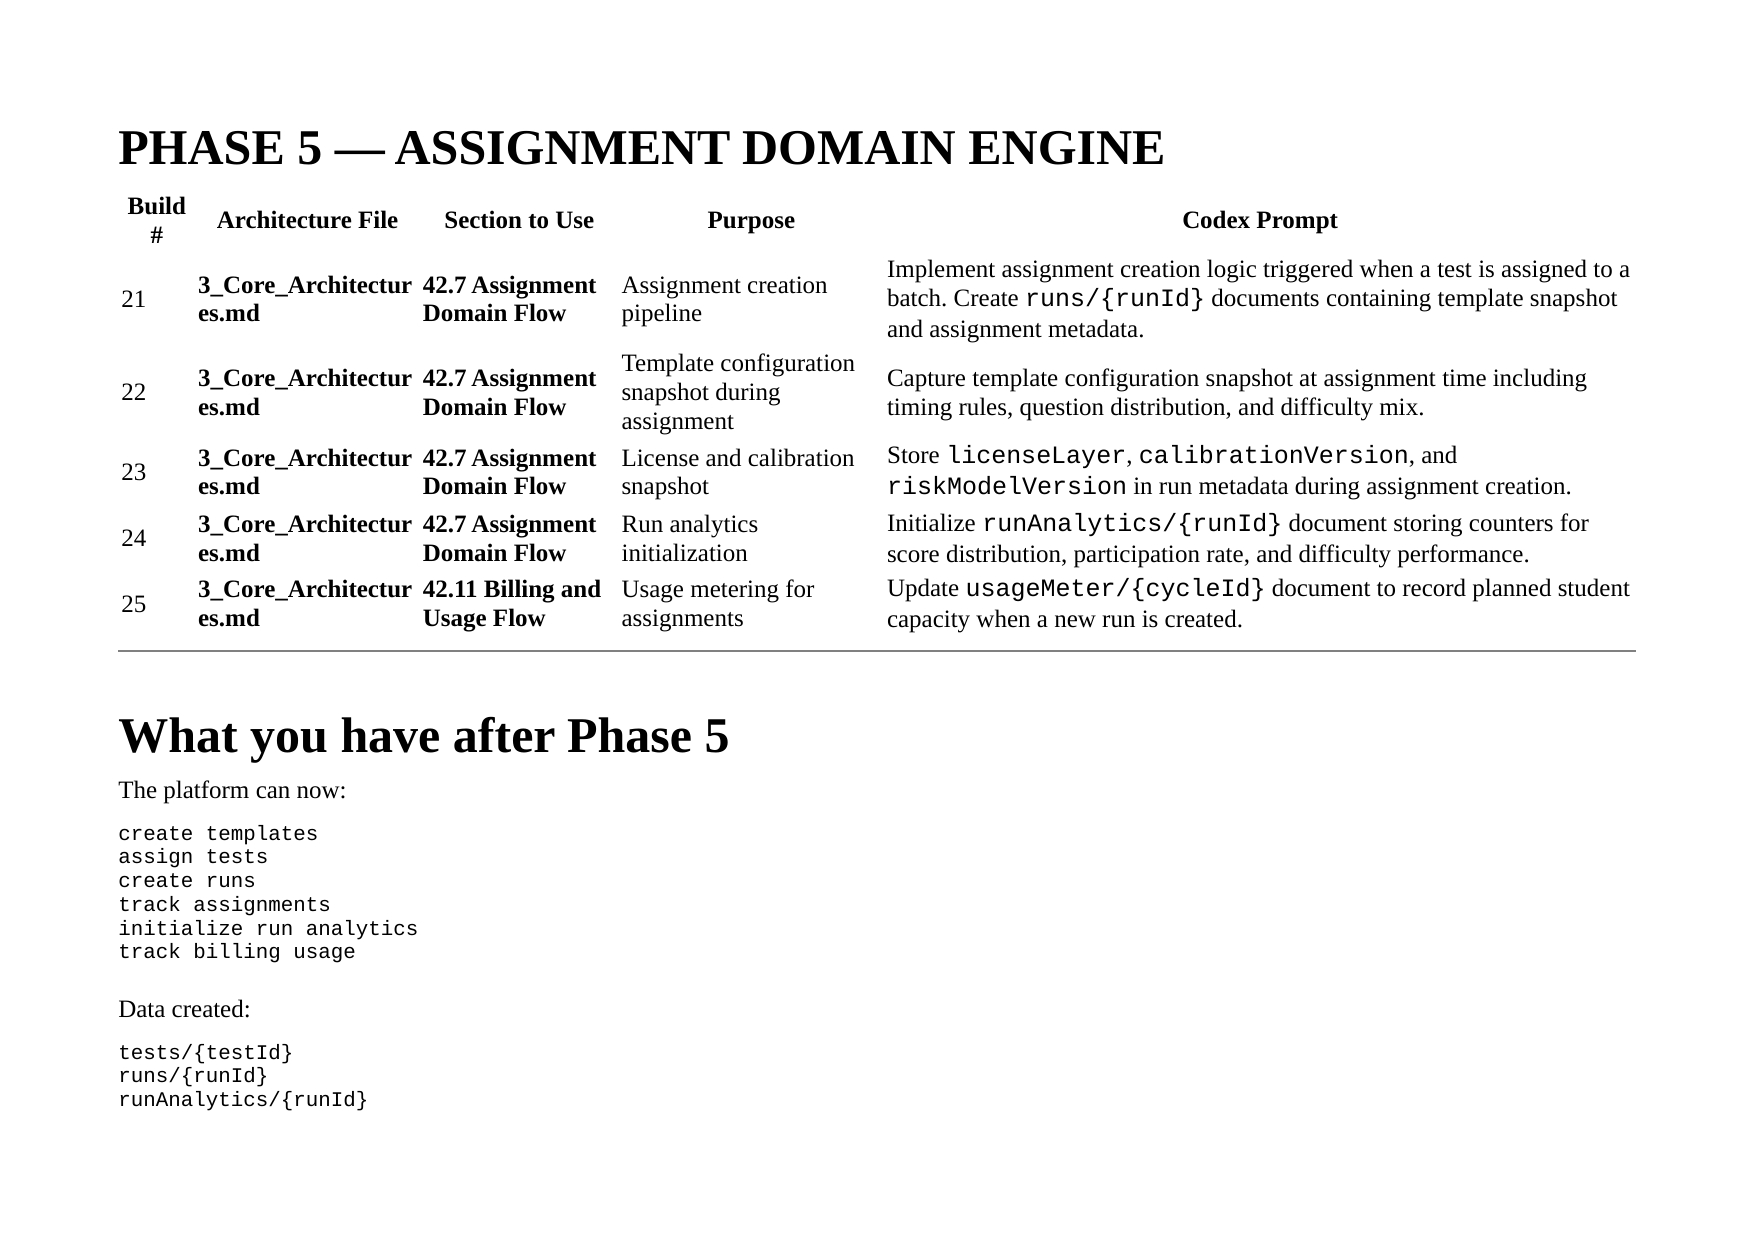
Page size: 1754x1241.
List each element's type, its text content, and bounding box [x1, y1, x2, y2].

table_header Codex Prompt [884, 188, 1636, 251]
table_cell Implement assignment creation logic triggered when a test is assigned to a batch. Create runs/{runId} documents containing template snapshot and assignment metadata. [884, 251, 1636, 346]
text The platform can now: [118, 775, 1636, 804]
table_cell 42.7 Assignment Domain Flow [420, 251, 618, 346]
subtitle PHASE 5 — ASSIGNMENT DOMAIN ENGINE [118, 118, 1636, 176]
table_cell License and calibration snapshot [619, 438, 884, 505]
table_header Build # [118, 188, 195, 251]
table_cell 3_Core_Architectures.md [195, 505, 420, 571]
table_cell Update usageMeter/{cycleId} document to record planned student capacity when a new run is created. [884, 571, 1636, 636]
table_cell Capture template configuration snapshot at assignment time including timing rules, question distribution, and difficulty mix. [884, 346, 1636, 438]
table_cell 25 [118, 571, 195, 636]
text tests/{testId} [118, 1042, 1636, 1066]
table_cell 42.7 Assignment Domain Flow [420, 505, 618, 571]
table_cell 3_Core_Architectures.md [195, 571, 420, 636]
table_cell 23 [118, 438, 195, 505]
table_cell 3_Core_Architectures.md [195, 346, 420, 438]
table_cell 42.7 Assignment Domain Flow [420, 346, 618, 438]
subtitle What you have after Phase 5 [118, 705, 1636, 763]
table_header Section to Use [420, 188, 618, 251]
table_cell 42.7 Assignment Domain Flow [420, 438, 618, 505]
table_cell 24 [118, 505, 195, 571]
text initialize run analytics [118, 917, 1636, 941]
table_header Architecture File [195, 188, 420, 251]
table_cell Store licenseLayer, calibrationVersion, and riskModelVersion in run metadata during assignment creation. [884, 438, 1636, 505]
table_cell Assignment creation pipeline [619, 251, 884, 346]
table_cell 21 [118, 251, 195, 346]
text track assignments [118, 894, 1636, 917]
table_cell 3_Core_Architectures.md [195, 251, 420, 346]
text create runs [118, 870, 1636, 894]
text Data created: [118, 994, 1636, 1023]
text create templates [118, 823, 1636, 847]
text runAnalytics/{runId} [118, 1089, 1636, 1113]
table_cell 3_Core_Architectures.md [195, 438, 420, 505]
table_header Purpose [619, 188, 884, 251]
table_cell Initialize runAnalytics/{runId} document storing counters for score distribution, participation rate, and difficulty performance. [884, 505, 1636, 571]
table_cell Run analytics initialization [619, 505, 884, 571]
text runs/{runId} [118, 1066, 1636, 1089]
table_cell 42.11 Billing and Usage Flow [420, 571, 618, 636]
table_cell 22 [118, 346, 195, 438]
text assign tests [118, 847, 1636, 870]
table_cell Template configuration snapshot during assignment [619, 346, 884, 438]
text track billing usage [118, 941, 1636, 965]
table_cell Usage metering for assignments [619, 571, 884, 636]
